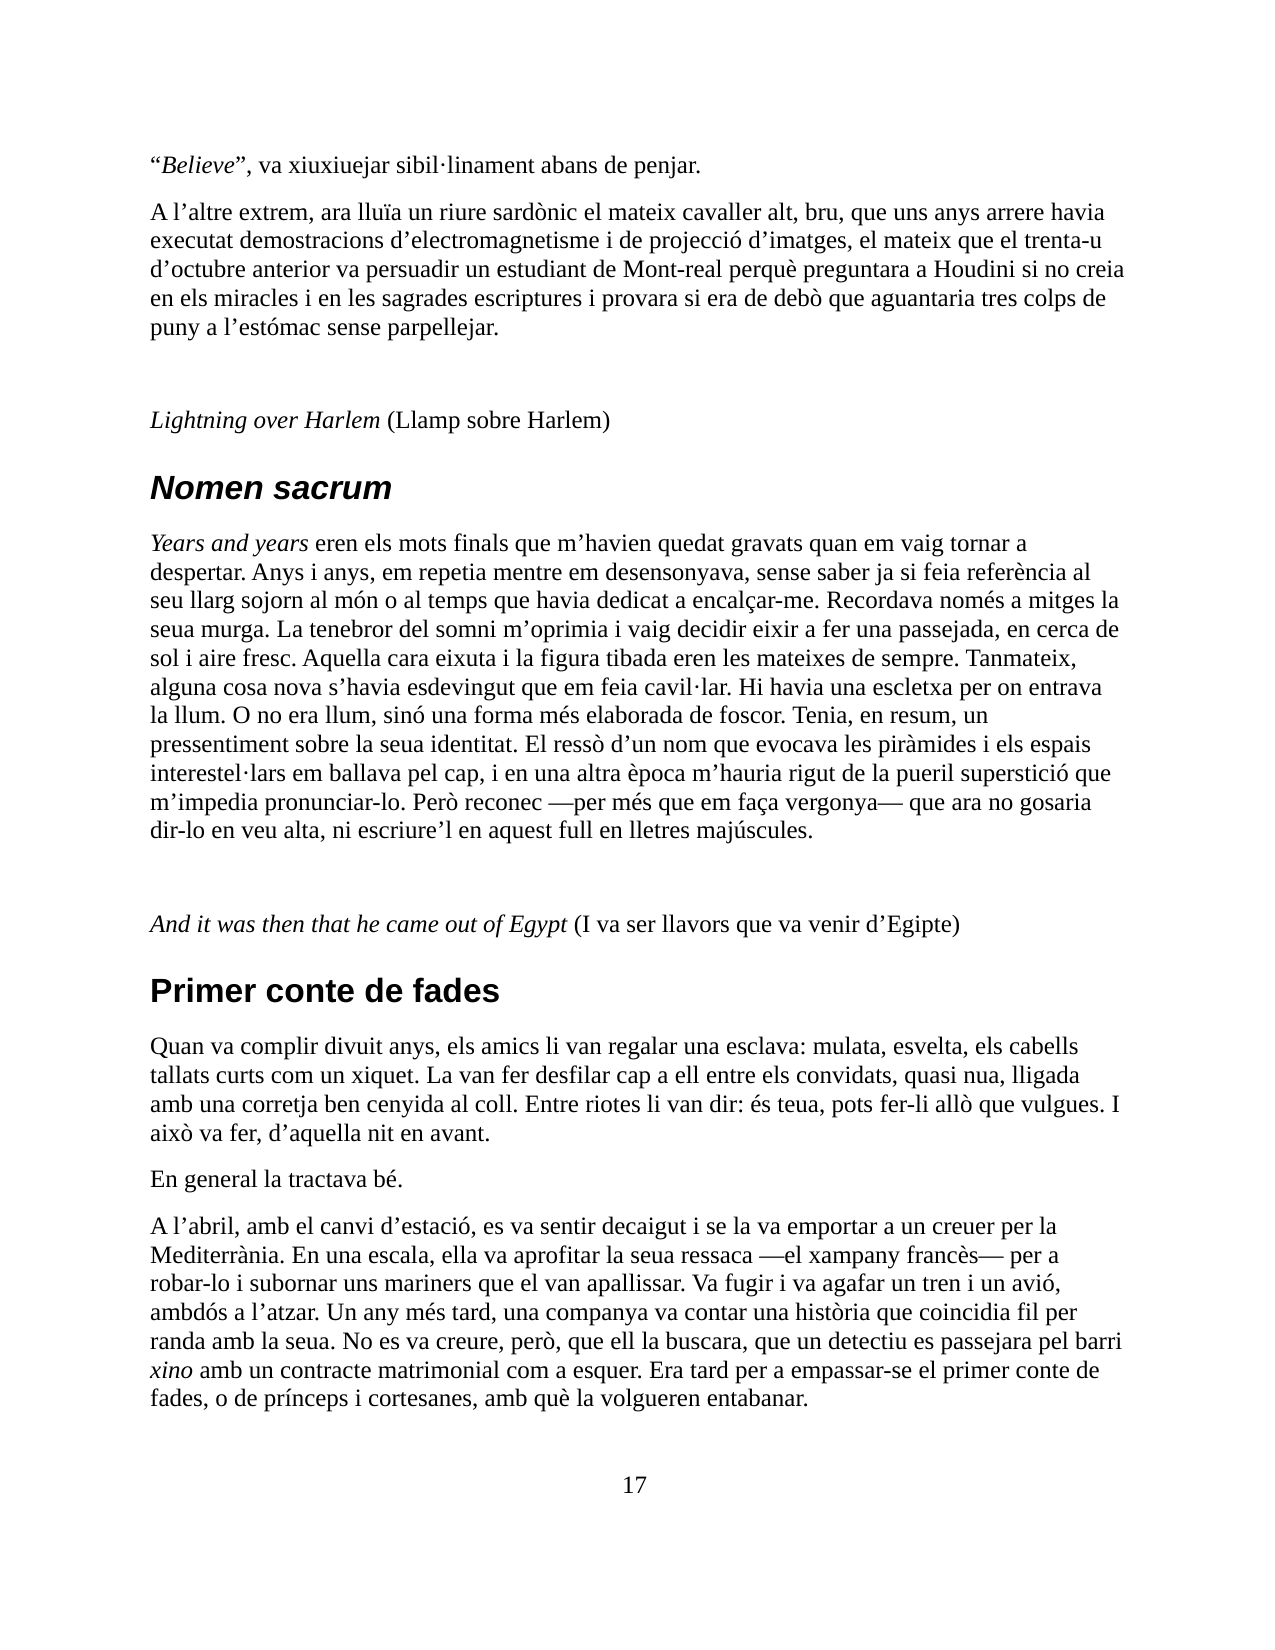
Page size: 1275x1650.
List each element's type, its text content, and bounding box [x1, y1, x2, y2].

subtitle Nomen sacrum [150, 468, 1125, 506]
text And it was then that he came out of Egypt (I va ser llavors que va venir d’Egipte) [150, 909, 1125, 937]
text A l’abril, amb el canvi d’estació, es va sentir decaigut i se la va emportar a un creuer per la Mediterrània. En una escala, ella va aprofitar la seua ressaca —el xampany francès— per a robar-lo i subornar uns mariners que el van apallissar. Va fugir i va agafar un tren i un avió, ambdós a l’atzar. Un any més tard, una companya va contar una història que coincidia fil per randa amb la seua. No es va creure, però, que ell la buscara, que un detectiu es passejara pel barri xino amb un contracte matrimonial com a esquer. Era tard per a empassar-se el primer conte de fades, o de prínceps i cortesanes, amb què la volgueren entabanar. [150, 1211, 1125, 1412]
text Lightning over Harlem (Llamp sobre Harlem) [150, 405, 1125, 434]
text A l’altre extrem, ara lluïa un riure sardònic el mateix cavaller alt, bru, que uns anys arrere havia executat demostracions d’electromagnetisme i de projecció d’imatges, el mateix que el trenta-u d’octubre anterior va persuadir un estudiant de Mont-real perquè preguntara a Houdini si no creia en els miracles i en les sagrades escriptures i provara si era de debò que aguantaria tres colps de puny a l’estómac sense parpellejar. [150, 197, 1125, 340]
text Quan va complir divuit anys, els amics li van regalar una esclava: mulata, esvelta, els cabells tallats curts com un xiquet. La van fer desfilar cap a ell entre els convidats, quasi nua, lligada amb una corretja ben cenyida al coll. Entre riotes li van dir: és teua, pots fer-li allò que vulgues. I això va fer, d’aquella nit en avant. [150, 1031, 1125, 1146]
text En general la tractava bé. [150, 1164, 1125, 1193]
text Years and years eren els mots finals que m’havien quedat gravats quan em vaig tornar a despertar. Anys i anys, em repetia mentre em desensonyava, sense saber ja si feia referència al seu llarg sojorn al món o al temps que havia dedicat a encalçar-me. Recordava només a mitges la seua murga. La tenebror del somni m’oprimia i vaig decidir eixir a fer una passejada, en cerca de sol i aire fresc. Aquella cara eixuta i la figura tibada eren les mateixes de sempre. Tanmateix, alguna cosa nova s’havia esdevingut que em feia cavil·lar. Hi havia una escletxa per on entrava la llum. O no era llum, sinó una forma més elaborada de foscor. Tenia, en resum, un pressentiment sobre la seua identitat. El ressò d’un nom que evocava les piràmides i els espais interestel·lars em ballava pel cap, i en una altra època m’hauria rigut de la pueril superstició que m’impedia pronunciar-lo. Però reconec —per més que em faça vergonya— que ara no gosaria dir-lo en veu alta, ni escriure’l en aquest full en lletres majúscules. [150, 528, 1125, 844]
text “Believe”, va xiuxiuejar sibil·linament abans de penjar. [150, 150, 1125, 179]
subtitle Primer conte de fades [150, 971, 1125, 1010]
